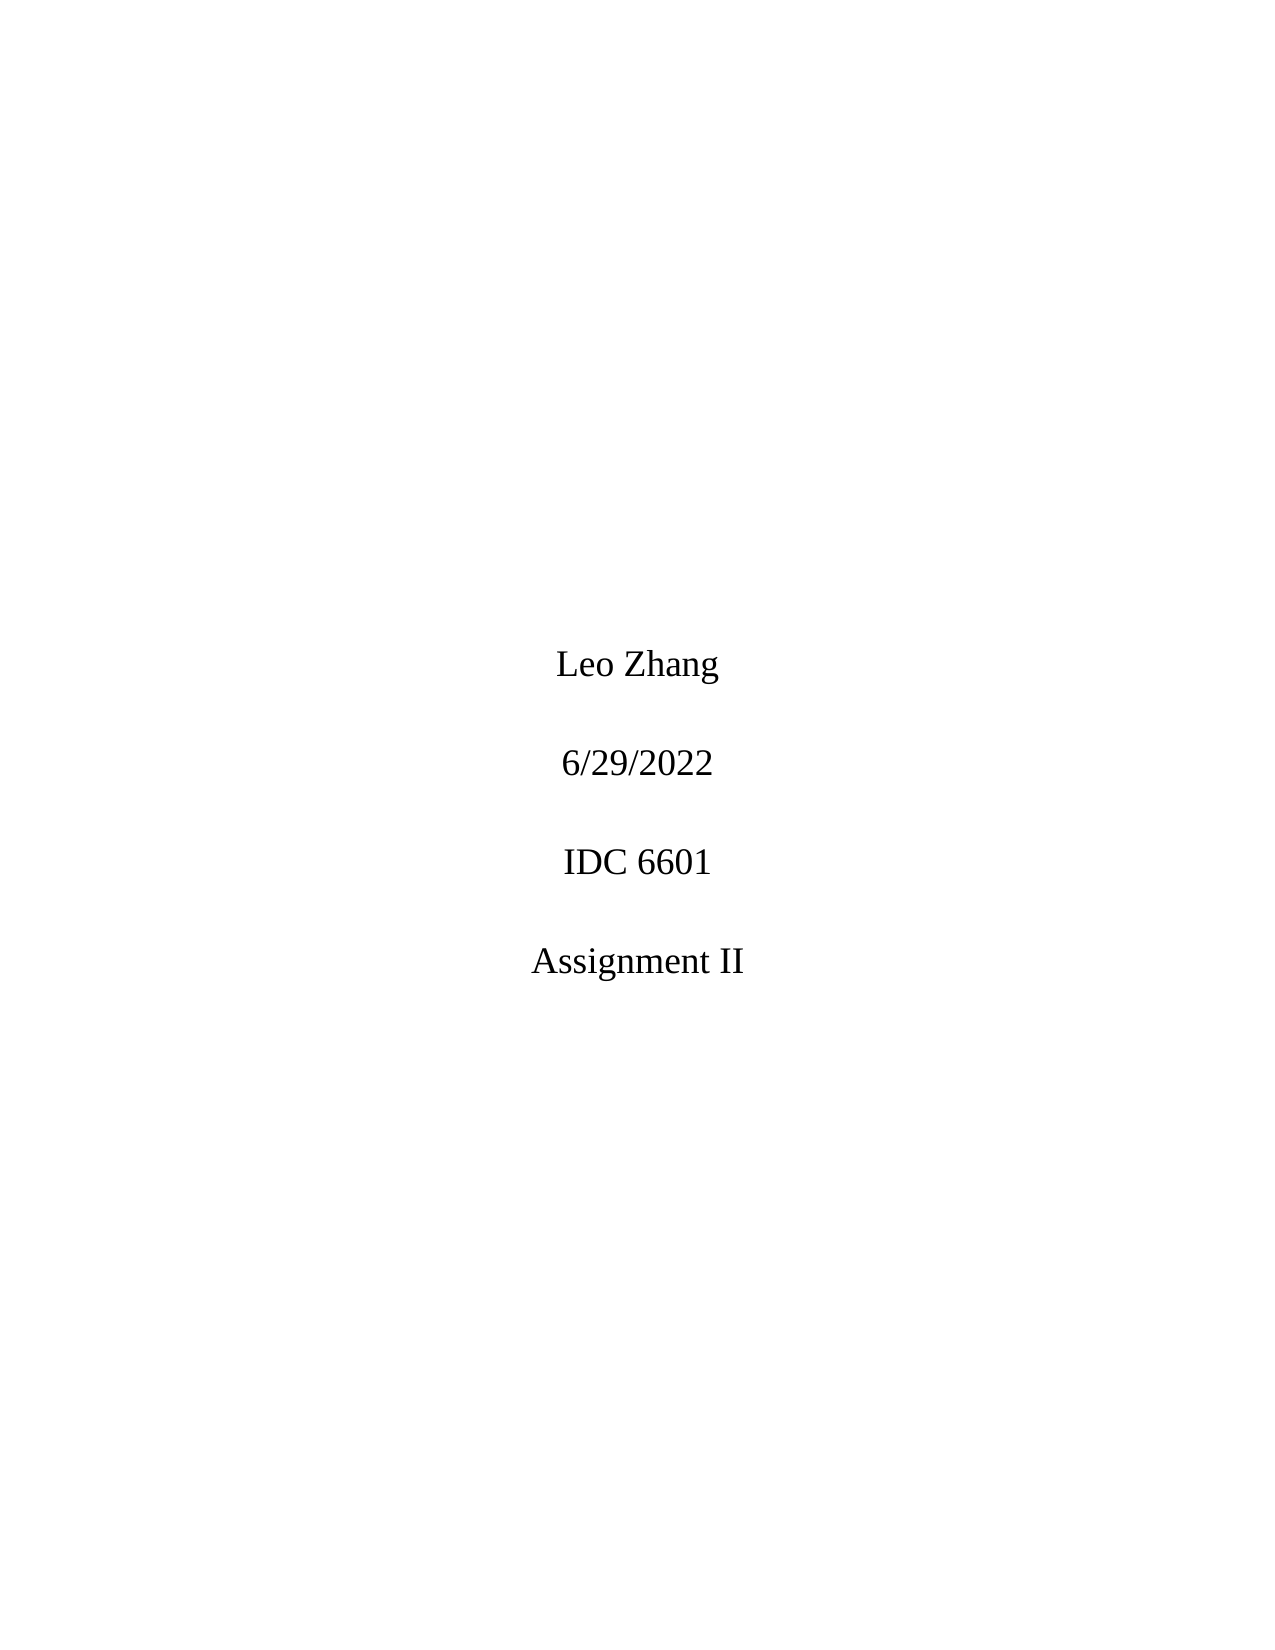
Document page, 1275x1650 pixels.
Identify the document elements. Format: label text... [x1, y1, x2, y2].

text Leo Zhang [118, 641, 1157, 684]
text IDC 6601 [118, 839, 1157, 883]
text Assignment II [118, 939, 1157, 982]
text 6/29/2022 [118, 740, 1157, 783]
